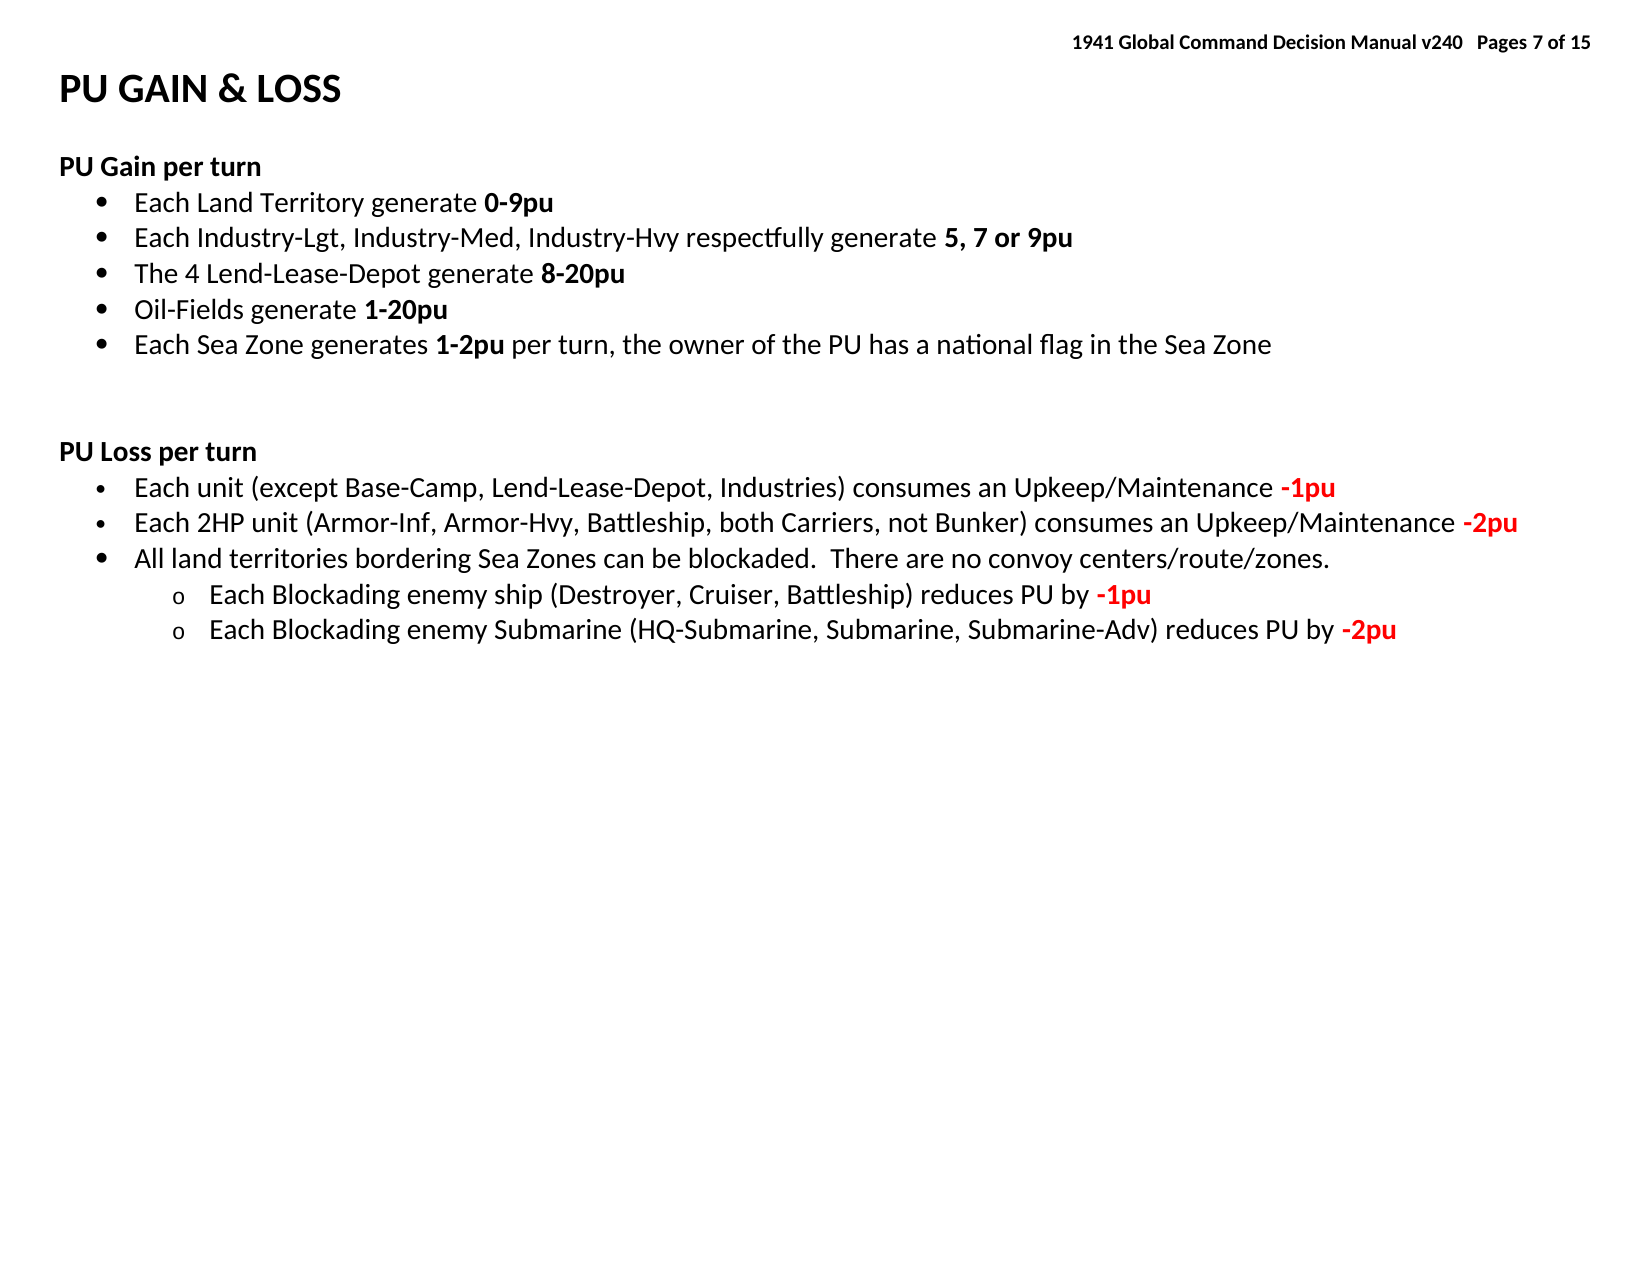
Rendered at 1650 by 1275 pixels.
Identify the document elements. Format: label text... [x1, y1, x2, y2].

list Each Blockading enemy Submarine (HQ-Submarine, Submarine, Submarine-Adv) reduces PU by -2pu [172, 611, 1591, 647]
list Each Industry-Lgt, Industry-Med, Industry-Hvy respectfully generate 5, 7 or 9pu [97, 219, 1591, 255]
list The 4 Lend-Lease-Depot generate 8-20pu [97, 255, 1591, 291]
text PU Gain per turn [59, 148, 1591, 184]
list Each 2HP unit (Armor-Inf, Armor-Hvy, Battleship, both Carriers, not Bunker) consumes an Upkeep/Maintenance -2pu [97, 504, 1591, 540]
list Each Sea Zone generates 1-2pu per turn, the owner of the PU has a national flag in the Sea Zone [97, 326, 1591, 362]
text PU GAIN & LOSS [59, 62, 1591, 113]
list Each Land Territory generate 0-9pu [97, 184, 1591, 219]
list All land territories bordering Sea Zones can be blockaded. There are no convoy centers/route/zones. [97, 540, 1591, 576]
list Each Blockading enemy ship (Destroyer, Cruiser, Battleship) reduces PU by -1pu [172, 576, 1591, 611]
list Oil-Fields generate 1-20pu [97, 291, 1591, 326]
text PU Loss per turn [59, 433, 1591, 469]
list Each unit (except Base-Camp, Lend-Lease-Depot, Industries) consumes an Upkeep/Maintenance -1pu [97, 469, 1591, 504]
